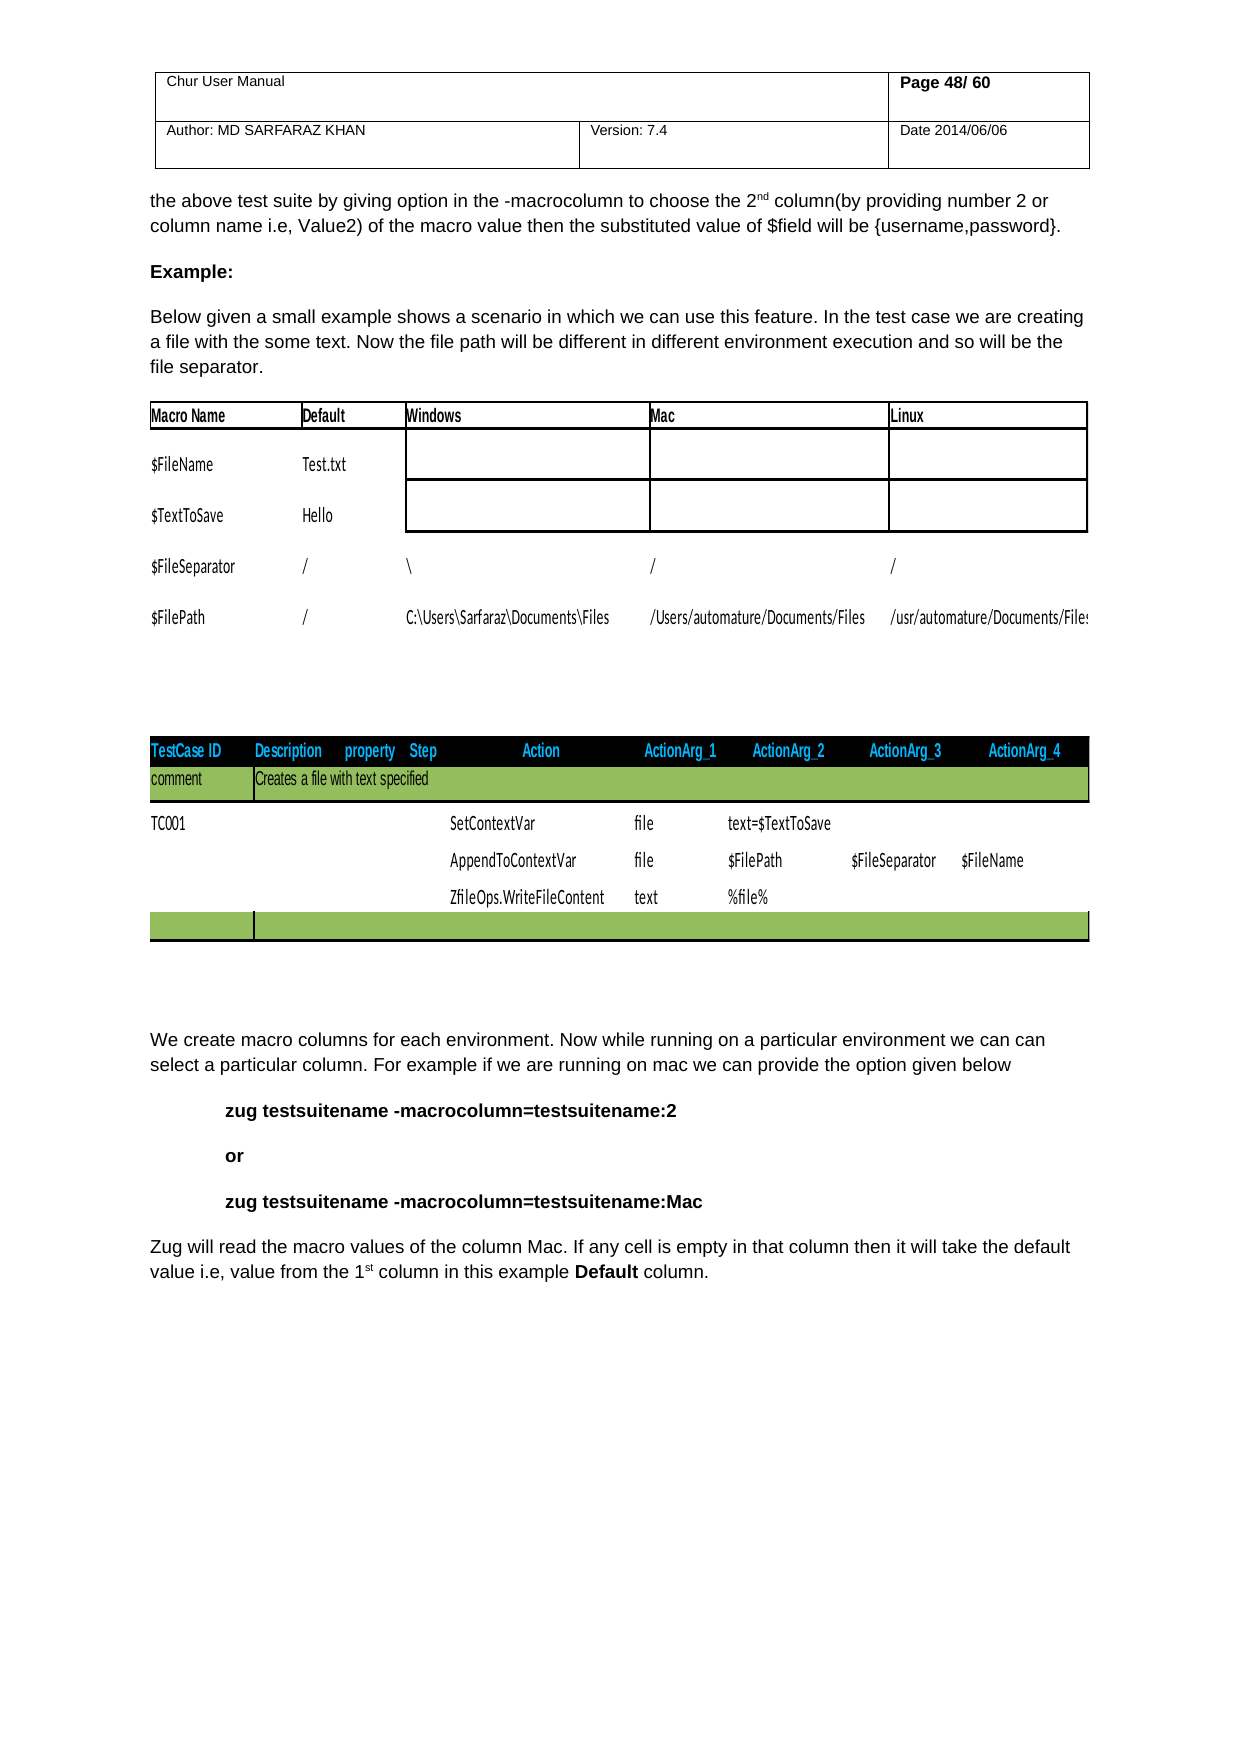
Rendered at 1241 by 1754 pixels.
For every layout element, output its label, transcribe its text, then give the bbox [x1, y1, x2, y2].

text the above test suite by giving option in the -macrocolumn to choose the 2nd column(by providing number 2 or column name i.e, Value2) of the macro value then the substituted value of $field will be {username,password}. [150, 190, 1090, 236]
text Below given a small example shows a scenario in which we can use this feature. In the test case we are creating a file with the some text. Now the file path will be different in different environment execution and so will be the file separator. [150, 306, 1090, 377]
text Example: [150, 260, 1090, 282]
text zug testsuitename -macrocolumn=testsuitename:2 [150, 1099, 1090, 1121]
text or [150, 1145, 1090, 1167]
text Zug will read the macro values of the column Mac. If any cell is empty in that column then it will take the default value i.e, value from the 1st column in this example Default column. [150, 1236, 1090, 1283]
text We create macro columns for each environment. Now while running on a particular environment we can can select a particular column. For example if we are running on mac we can provide the option given below [150, 1029, 1090, 1075]
text zug testsuitename -macrocolumn=testsuitename:Mac [150, 1191, 1090, 1212]
